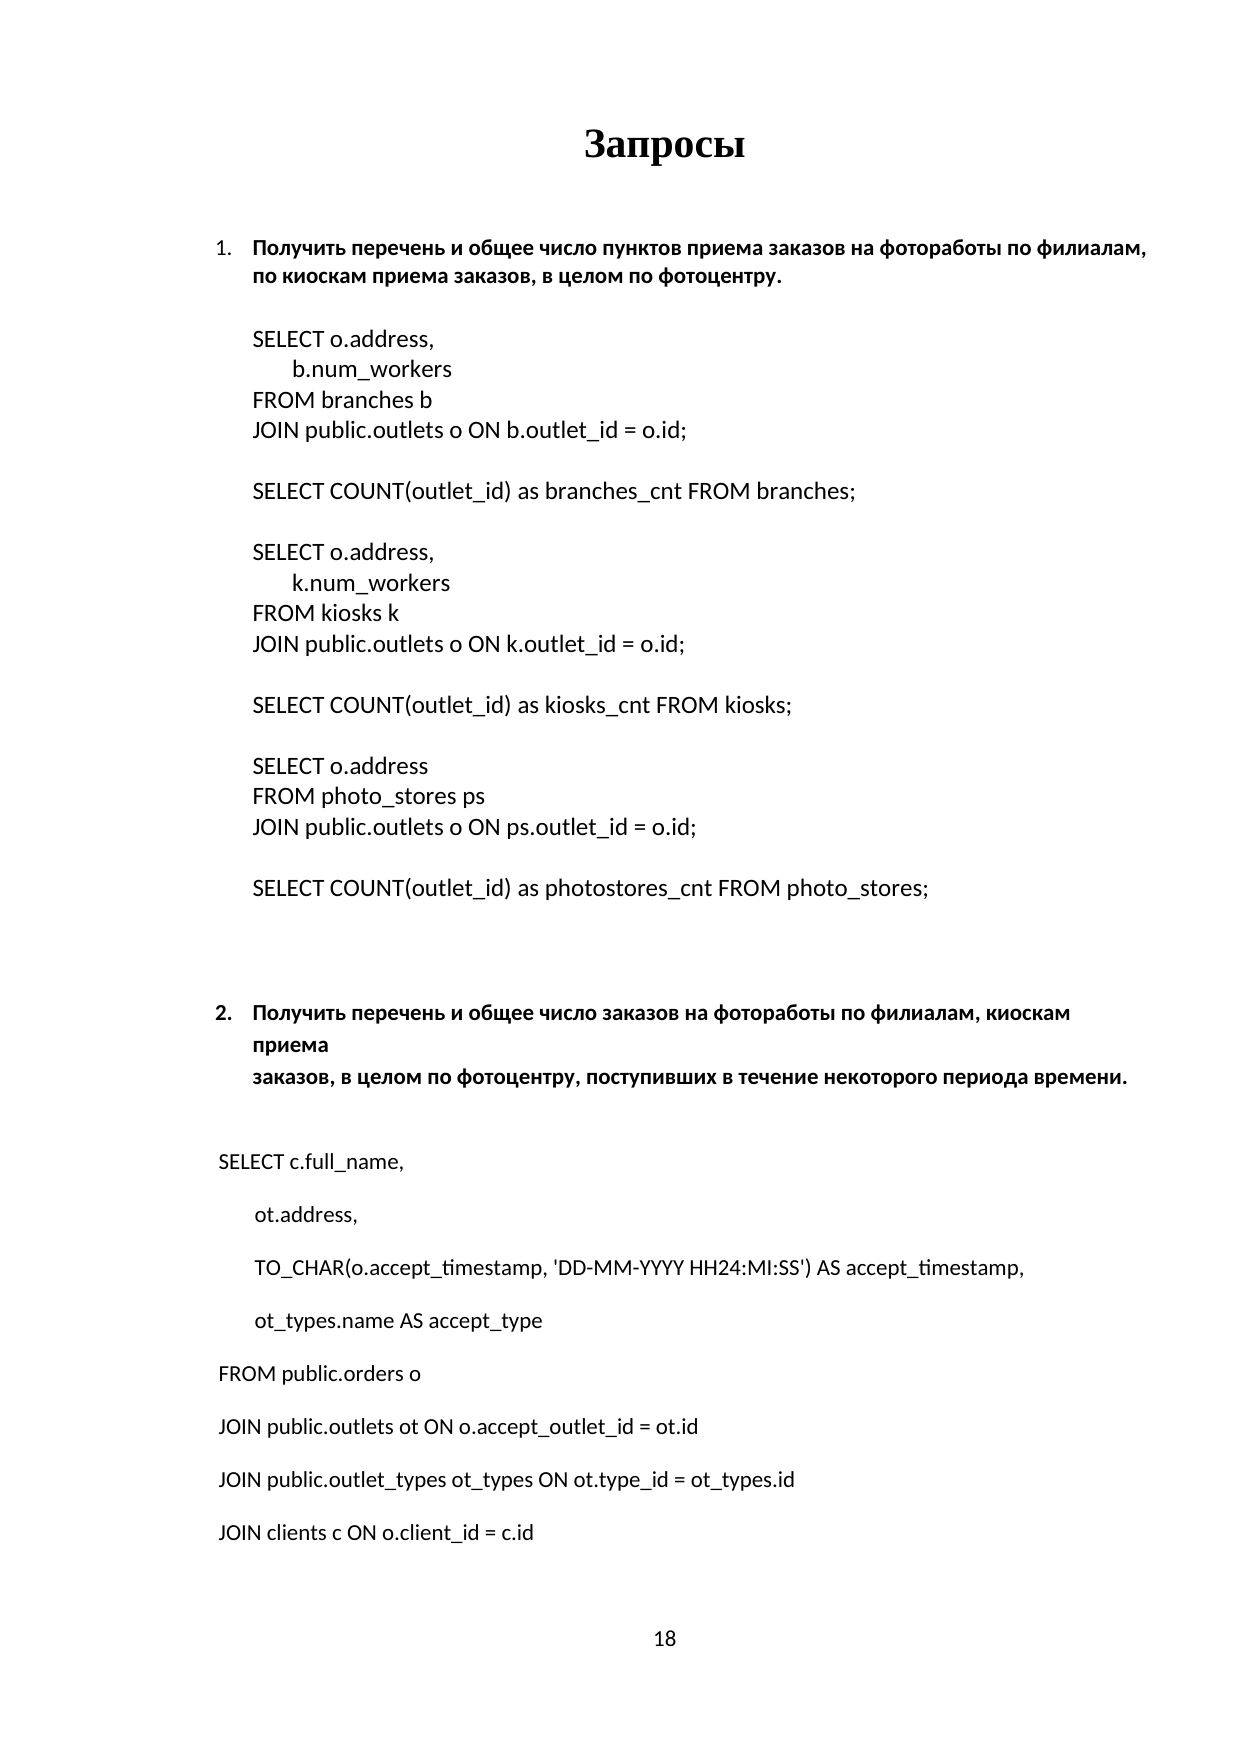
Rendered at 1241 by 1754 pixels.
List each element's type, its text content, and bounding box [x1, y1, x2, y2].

text ot_types.name AS accept_type [177, 1306, 1152, 1334]
text ot.address, [177, 1200, 1152, 1228]
text JOIN public.outlets ot ON o.accept_outlet_id = ot.id [177, 1412, 1152, 1440]
list Получить перечень и общее число заказов на фотоработы по филиалам, киоскам приема заказов, в целом по фотоцентру, поступивших в течение некоторого периода времени. [215, 998, 1152, 1090]
text SELECT c.full_name, [177, 1115, 1152, 1175]
text Запросы [177, 118, 1152, 166]
text FROM public.orders o [177, 1359, 1152, 1387]
list Получить перечень и общее число пунктов приема заказов на фотоработы по филиалам, по киоскам приема заказов, в целом по фотоцентру. SELECT o.address, b.num_workers FROM branches b JOIN public.outlets o ON b.outlet_id = o.id; SELECT COUNT(outlet_id) as branches_cnt FROM branches; SELECT o.address, k.num_workers FROM kiosks k JOIN public.outlets o ON k.outlet_id = o.id; SELECT COUNT(outlet_id) as kiosks_cnt FROM kiosks; SELECT o.address FROM photo_stores ps JOIN public.outlets o ON ps.outlet_id = o.id; SELECT COUNT(outlet_id) as photostores_cnt FROM photo_stores; [215, 233, 1152, 998]
text JOIN clients c ON o.client_id = c.id [177, 1518, 1152, 1546]
text TO_CHAR(o.accept_timestamp, 'DD-MM-YYYY HH24:MI:SS') AS accept_timestamp, [177, 1253, 1152, 1281]
text JOIN public.outlet_types ot_types ON ot.type_id = ot_types.id [177, 1465, 1152, 1493]
